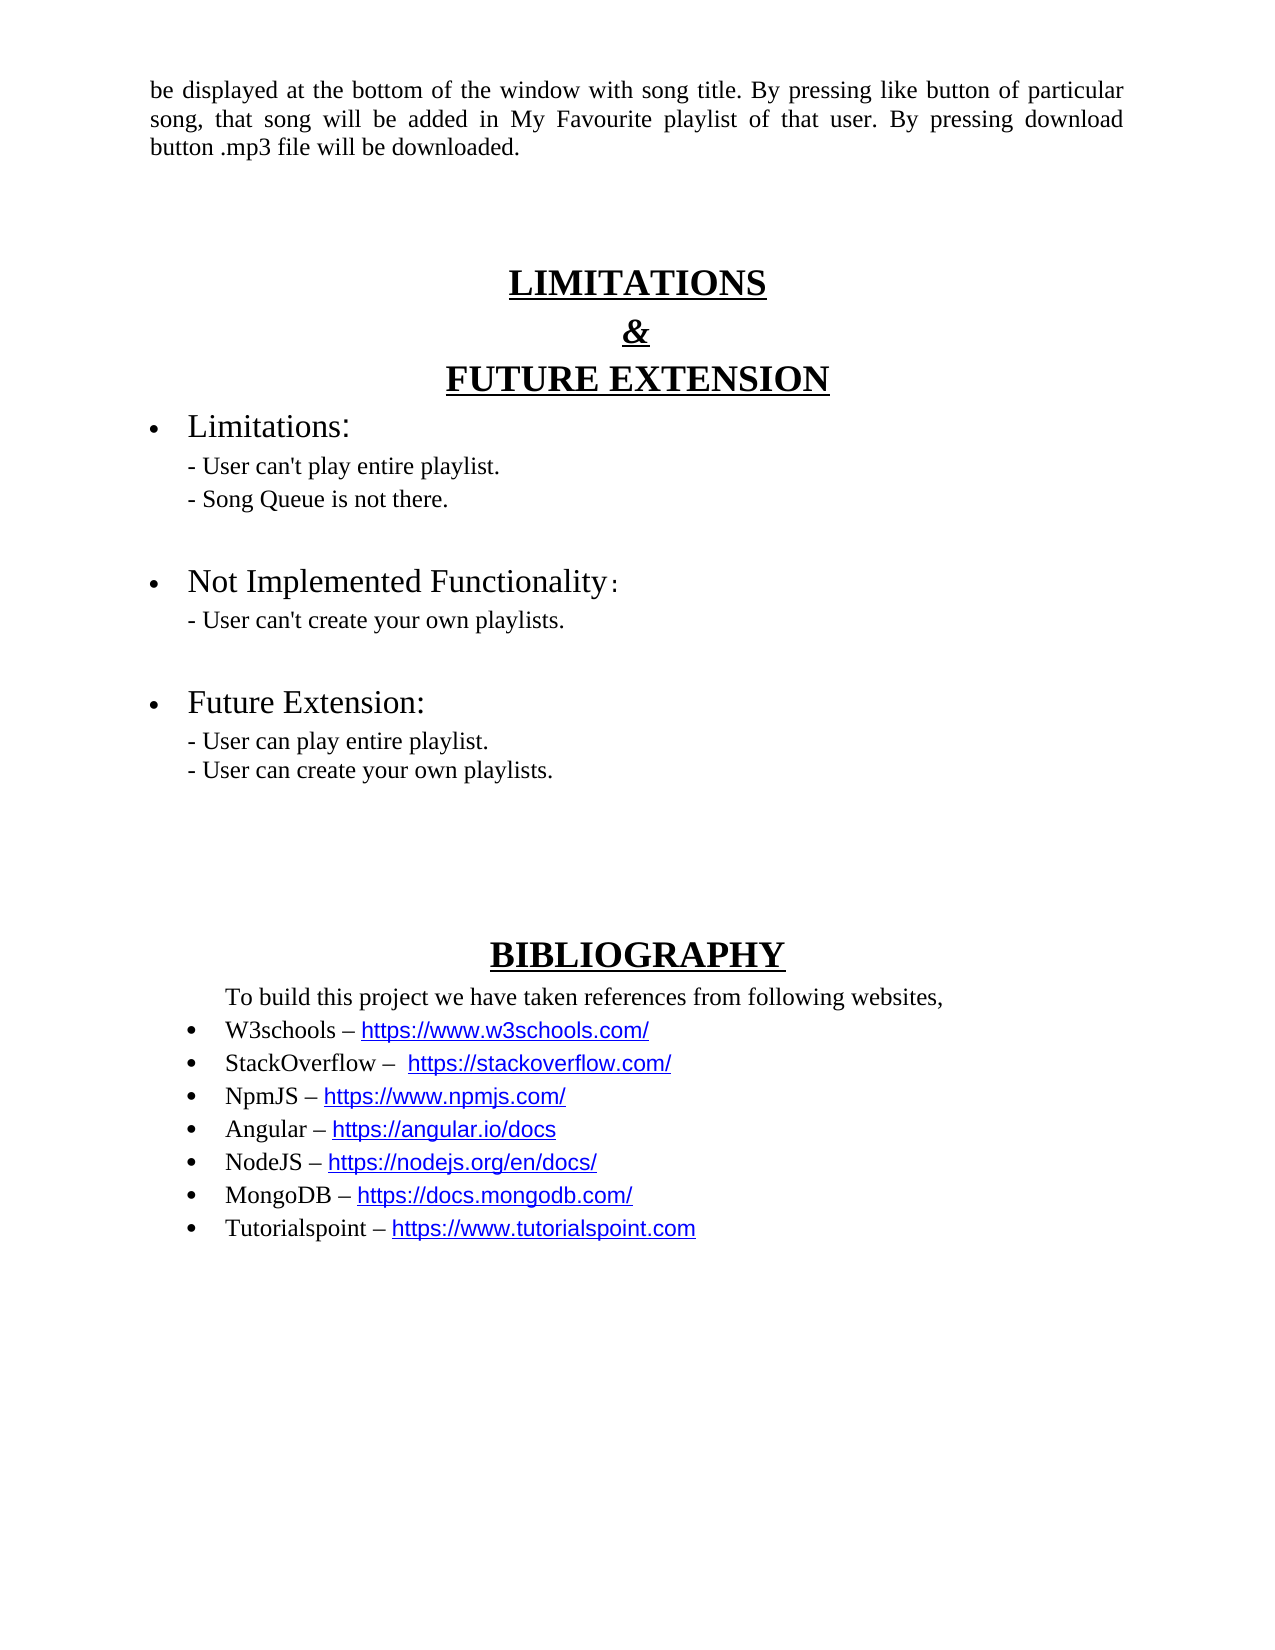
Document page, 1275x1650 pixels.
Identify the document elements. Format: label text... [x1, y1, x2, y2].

list Not Implemented Functionality: [150, 561, 1125, 599]
text & [150, 310, 1125, 351]
text BIBLIOGRAPHY [150, 932, 1125, 976]
text - User can't create your own playlists. [150, 605, 1125, 634]
text FUTURE EXTENSION [150, 357, 1125, 400]
list Future Extension: [150, 682, 1125, 720]
text be displayed at the bottom of the window with song title. By pressing like button of particular song, that song will be added in My Favourite playlist of that user. By pressing download button .mp3 file will be downloaded. [150, 75, 1125, 161]
text To build this project we have taken references from following websites, [150, 982, 1125, 1011]
list - Song Queue is not there. [187, 484, 1125, 512]
list StackOverflow – https://stackoverflow.com/ [187, 1048, 1125, 1077]
list NodeJS – https://nodejs.org/en/docs/ [187, 1147, 1125, 1176]
list Tutorialspoint – https://www.tutorialspoint.com [187, 1213, 1125, 1242]
list NpmJS – https://www.npmjs.com/ [187, 1081, 1125, 1110]
list - User can't play entire playlist. [187, 451, 1125, 479]
list - User can create your own playlists. [187, 755, 1125, 784]
list Limitations: [150, 406, 1125, 445]
list W3schools – https://www.w3schools.com/ [187, 1015, 1125, 1044]
list MongoDB – https://docs.mongodb.com/ [187, 1180, 1125, 1209]
text LIMITATIONS [150, 260, 1125, 303]
list Angular – https://angular.io/docs [187, 1114, 1125, 1143]
list - User can play entire playlist. [187, 726, 1125, 755]
